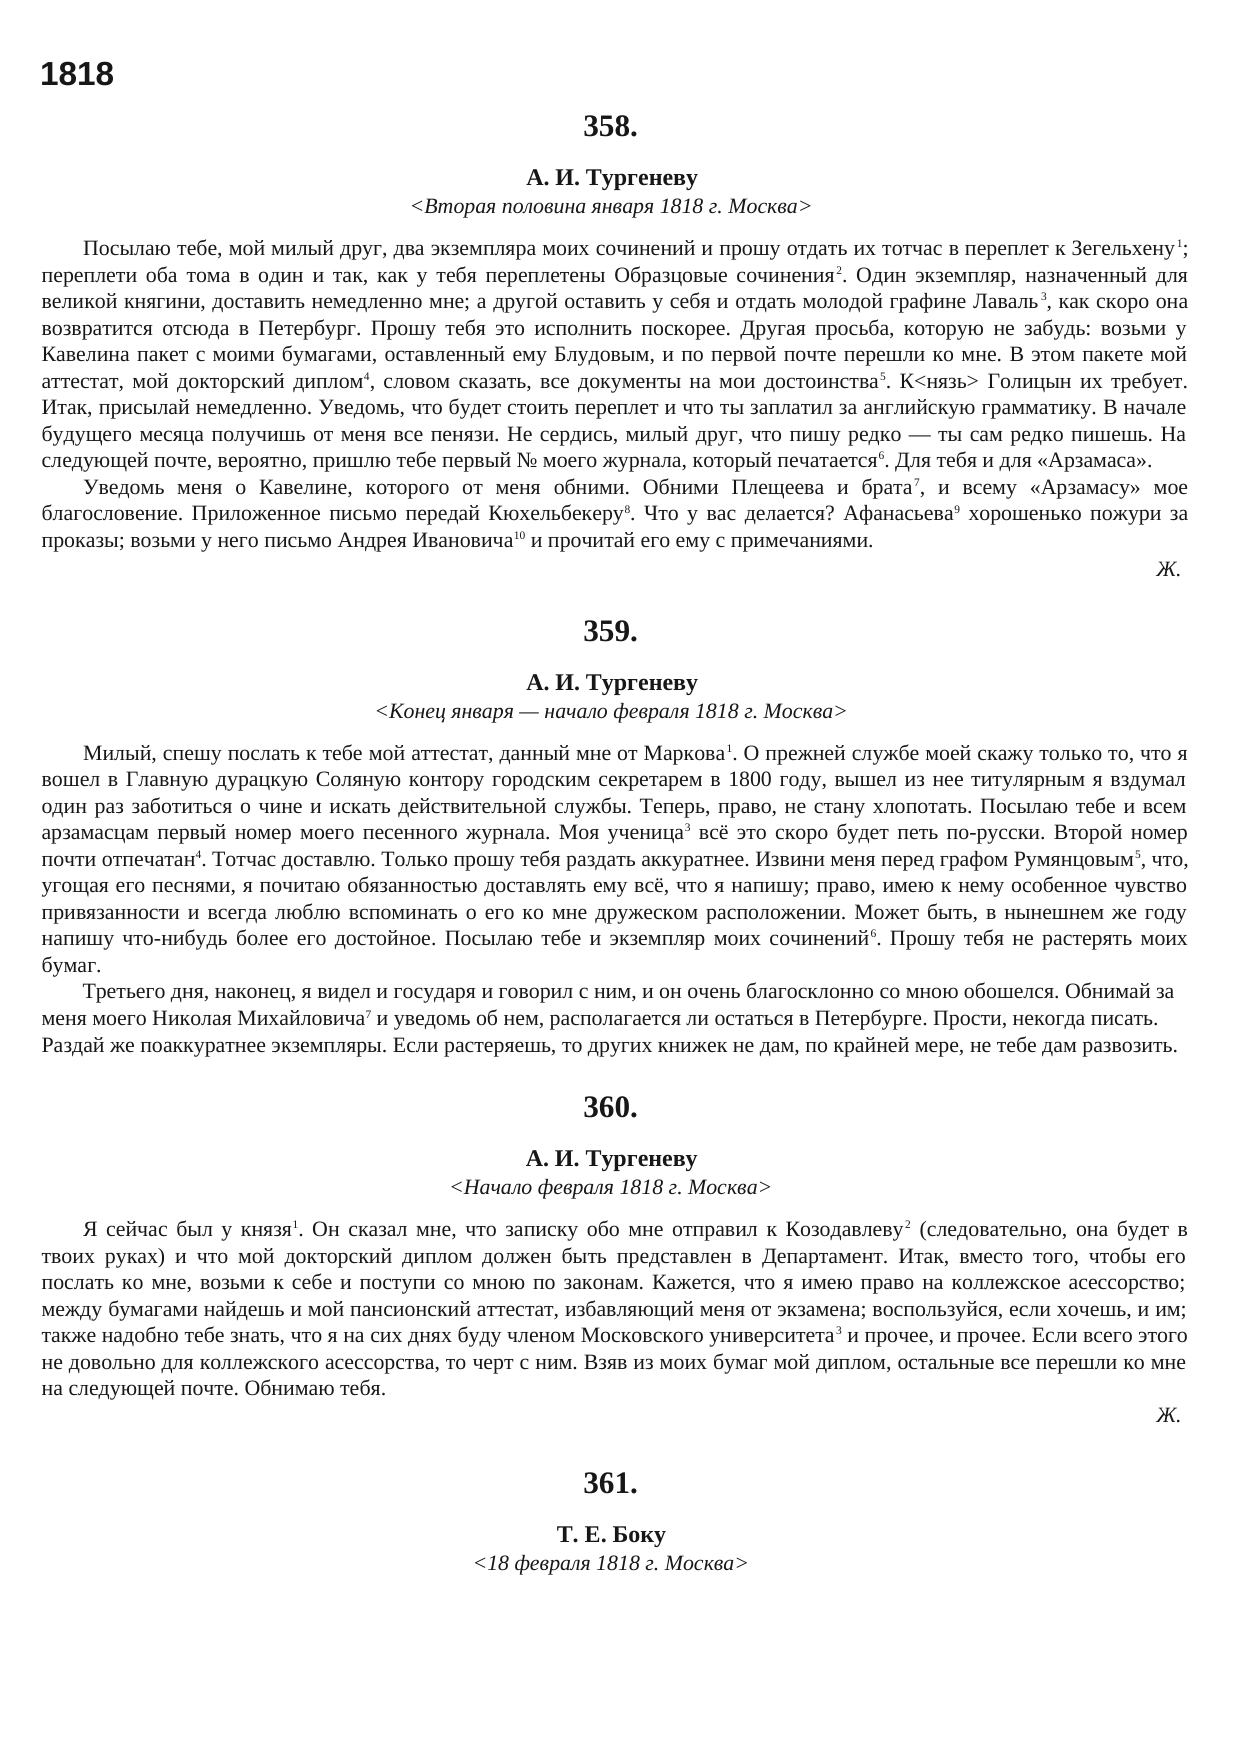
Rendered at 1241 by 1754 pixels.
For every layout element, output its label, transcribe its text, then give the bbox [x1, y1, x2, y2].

subtitle 360. [40, 1088, 1181, 1124]
text Т. Е. Боку [41, 1520, 1181, 1547]
subtitle 361. [40, 1464, 1181, 1500]
text <Вторая половина января 1818 г. Москва> [41, 193, 1183, 218]
text Посылаю тебе, мой милый друг, два экземпляра моих сочинений и прошу отдать их тотчас в переплет к Зегельхену1; переплети оба тома в один и так, как у тебя переплетены Образцовые сочинения2. Один экземпляр, назначенный для великой княгини, доставить немедленно мне; а другой оставить у себя и отдать молодой графине Лаваль3, как скоро она возвратится отсюда в Петербург. Прошу тебя это исполнить поскорее. Другая просьба, которую не забудь: возьми у Кавелина пакет с моими бумагами, оставленный ему Блудовым, и по первой почте перешли ко мне. В этом пакете мой аттестат, мой докторский диплом4, словом сказать, все документы на мои достоинства5. К<нязь> Голицын их требует. Итак, присылай немедленно. Уведомь, что будет стоить переплет и что ты заплатил за английскую грамматику. В начале будущего месяца получишь от меня все пенязи. Не сердись, милый друг, что пишу редко — ты сам редко пишешь. На следующей почте, вероятно, пришлю тебе первый № моего журнала, который печатается6. Для тебя и для «Арзамаса». [41, 235, 1188, 472]
text А. И. Тургеневу [41, 163, 1183, 191]
subtitle 359. [40, 612, 1181, 648]
text Я сейчас был у князя1. Он сказал мне, что записку обо мне отправил к Козодавлеву2 (следовательно, она будет в твоих руках) и что мой докторский диплом должен быть представлен в Департамент. Итак, вместо того, чтобы его послать ко мне, возьми к себе и поступи со мною по законам. Кажется, что я имею право на коллежское асессорство; между бумагами найдешь и мой пансионский аттестат, избавляющий меня от экзамена; воспользуйся, если хочешь, и им; также надобно тебе знать, что я на сих днях буду членом Московского университета3 и прочее, и прочее. Если всего этого не довольно для коллежского асессорства, то черт с ним. Взяв из моих бумаг мой диплом, остальные все перешли ко мне на следующей почте. Обнимаю тебя. [41, 1216, 1188, 1400]
text А. И. Тургеневу [41, 1144, 1182, 1172]
text Милый, спешу послать к тебе мой аттестат, данный мне от Маркова1. О прежней службе моей скажу только то, что я вошел в Главную дурацкую Соляную контору городским секретарем в 1800 году, вышел из нее титулярным я вздумал один раз заботиться о чине и искать действительной службы. Теперь, право, не стану хлопотать. Посылаю тебе и всем арзамасцам первый номер моего песенного журнала. Моя ученица3 всё это скоро будет петь по-русски. Второй номер почти отпечатан4. Тотчас доставлю. Только прошу тебя раздать аккуратнее. Извини меня перед графом Румянцовым5, что, угощая его песнями, я почитаю обязанностью доставлять ему всё, что я напишу; право, имею к нему особенное чувство привязанности и всегда люблю вспоминать о его ко мне дружеском расположении. Может быть, в нынешнем же году напишу что-нибудь более его достойное. Посылаю тебе и экземпляр моих сочинений6. Прошу тебя не растерять моих бумаг. [41, 740, 1188, 977]
text <18 февраля 1818 г. Москва> [41, 1550, 1182, 1575]
text <Начало февраля 1818 г. Москва> [41, 1174, 1182, 1199]
subtitle 358. [40, 107, 1181, 143]
text Ж. [80, 1402, 1183, 1427]
text А. И. Тургеневу [41, 668, 1183, 695]
text Уведомь меня о Кавелине, которого от меня обними. Обними Плещеева и брата7, и всему «Арзамасу» мое благословение. Приложенное письмо передай Кюхельбекеру8. Что у вас делается? Афанасьева9 хорошенько пожури за проказы; возьми у него письмо Андрея Ивановича10 и прочитай его ему с примечаниями. [41, 474, 1188, 552]
text Ж. [80, 556, 1183, 581]
text Третьего дня, наконец, я видел и государя и говорил с ним, и он очень благосклонно со мною обошелся. Обнимай за меня моего Николая Михайловича7 и уведомь об нем, располагается ли остаться в Петербурге. Прости, некогда писать. Раздай же поаккуратнее экземпляры. Если растеряешь, то других книжек не дам, по крайней мере, не тебе дам развозить. [41, 978, 1191, 1057]
text <Конец января — начало февраля 1818 г. Москва> [41, 698, 1183, 723]
subtitle 1818 [40, 54, 1191, 93]
